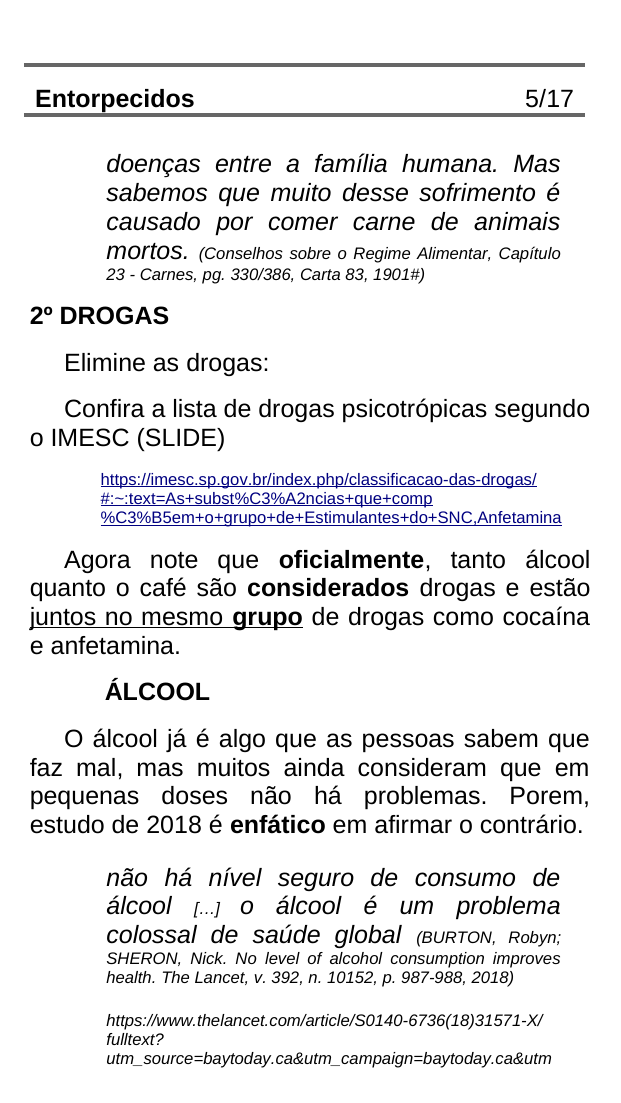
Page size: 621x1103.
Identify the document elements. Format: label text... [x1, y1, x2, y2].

text ÁLCOOL [29, 677, 591, 706]
text Elimine as drogas: [29, 348, 591, 377]
text não há nível seguro de consumo de álcool […] o álcool é um problema colossal de saúde global (BURTON, Robyn; SHERON, Nick. No level of alcohol consumption improves health. The Lancet, v. 392, n. 10152, p. 987-988, 2018) [106, 862, 561, 987]
text https://imesc.sp.gov.br/index.php/classificacao-das-drogas/#:~:text=As+subst%C3%A2ncias+que+comp%C3%B5em+o+grupo+de+Estimulantes+do+SNC,Anfetamina [100, 469, 591, 527]
list 2º DROGAS [29, 301, 591, 330]
text O álcool já é algo que as pessoas sabem que faz mal, mas muitos ainda consideram que em pequenas doses não há problemas. Porem, estudo de 2018 é enfático em afirmar o contrário. [29, 724, 591, 839]
text Confira a lista de drogas psicotrópicas segundo o IMESC (SLIDE) [29, 394, 591, 452]
text https://www.thelancet.com/article/S0140-6736(18)31571-X/fulltext?utm_source=baytoday.ca&utm_campaign=baytoday.ca&utm [106, 1011, 561, 1068]
list doenças entre a família humana. Mas sabemos que muito desse sofrimento é causado por comer carne de animais mortos. (Conselhos sobre o Regime Alimentar, Capítulo 23 - Carnes, pg. 330/386, Carta 83, 1901#) [106, 149, 561, 284]
text Agora note que oficialmente, tanto álcool quanto o café são considerados drogas e estão juntos no mesmo grupo de drogas como cocaína e anfetamina. [29, 545, 591, 660]
